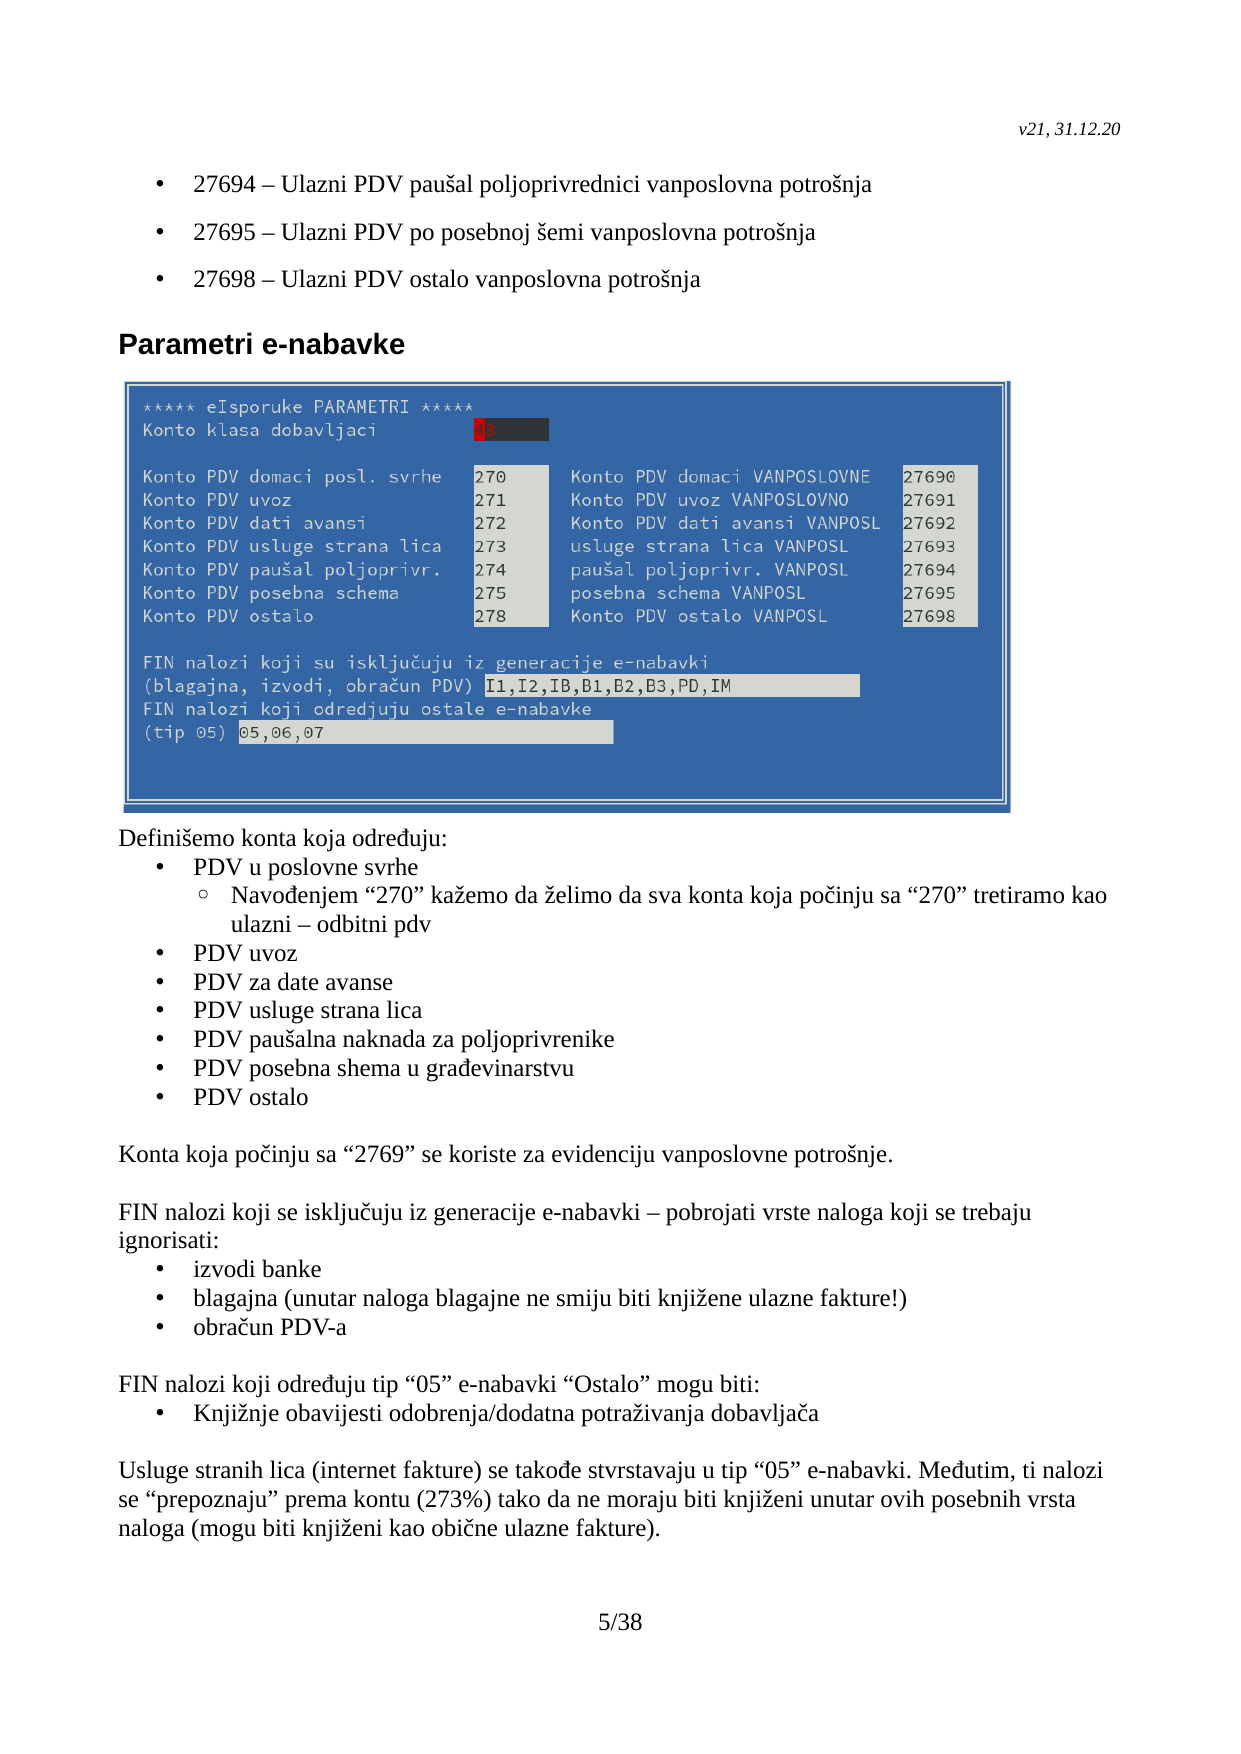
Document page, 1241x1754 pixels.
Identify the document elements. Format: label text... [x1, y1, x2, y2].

list obračun PDV-a [156, 1312, 1122, 1340]
text FIN nalozi koji se isključuju iz generacije e-nabavki – pobrojati vrste naloga koji se trebaju ignorisati: [118, 1197, 1122, 1254]
list PDV usluge strana lica [156, 995, 1122, 1024]
list PDV posebna shema u građevinarstvu [156, 1053, 1122, 1082]
picture [123, 381, 1012, 813]
list 27695 – Ulazni PDV po posebnoj šemi vanposlovna potrošnja [156, 217, 1122, 246]
text Definišemo konta koja određuju: [118, 823, 1122, 852]
list 27694 – Ulazni PDV paušal poljoprivrednici vanposlovna potrošnja [156, 169, 1122, 198]
list blagajna (unutar naloga blagajne ne smiju biti knjižene ulazne fakture!) [156, 1283, 1122, 1312]
subtitle Parametri e-nabavke [118, 327, 1122, 360]
list Knjižnje obavijesti odobrenja/dodatna potraživanja dobavljača [156, 1398, 1122, 1427]
list PDV za date avanse [156, 967, 1122, 995]
list PDV paušalna naknada za poljoprivrenike [156, 1024, 1122, 1053]
list PDV u poslovne svrhe [156, 852, 1122, 880]
list PDV uvoz [156, 938, 1122, 967]
text Usluge stranih lica (internet fakture) se takođe stvrstavaju u tip “05” e-nabavki. Međutim, ti nalozi se “prepoznaju” prema kontu (273%) tako da ne moraju biti knjiženi unutar ovih posebnih vrsta naloga (mogu biti knjiženi kao obične ulazne fakture). [118, 1455, 1122, 1542]
list 27698 – Ulazni PDV ostalo vanposlovna potrošnja [156, 264, 1122, 293]
list Navođenjem “270” kažemo da želimo da sva konta koja počinju sa “270” tretiramo kao ulazni – odbitni pdv [193, 880, 1122, 938]
text FIN nalozi koji određuju tip “05” e-nabavki “Ostalo” mogu biti: [118, 1369, 1122, 1398]
list izvodi banke [156, 1254, 1122, 1283]
text Konta koja počinju sa “2769” se koriste za evidenciju vanposlovne potrošnje. [118, 1139, 1122, 1168]
list PDV ostalo [156, 1082, 1122, 1110]
